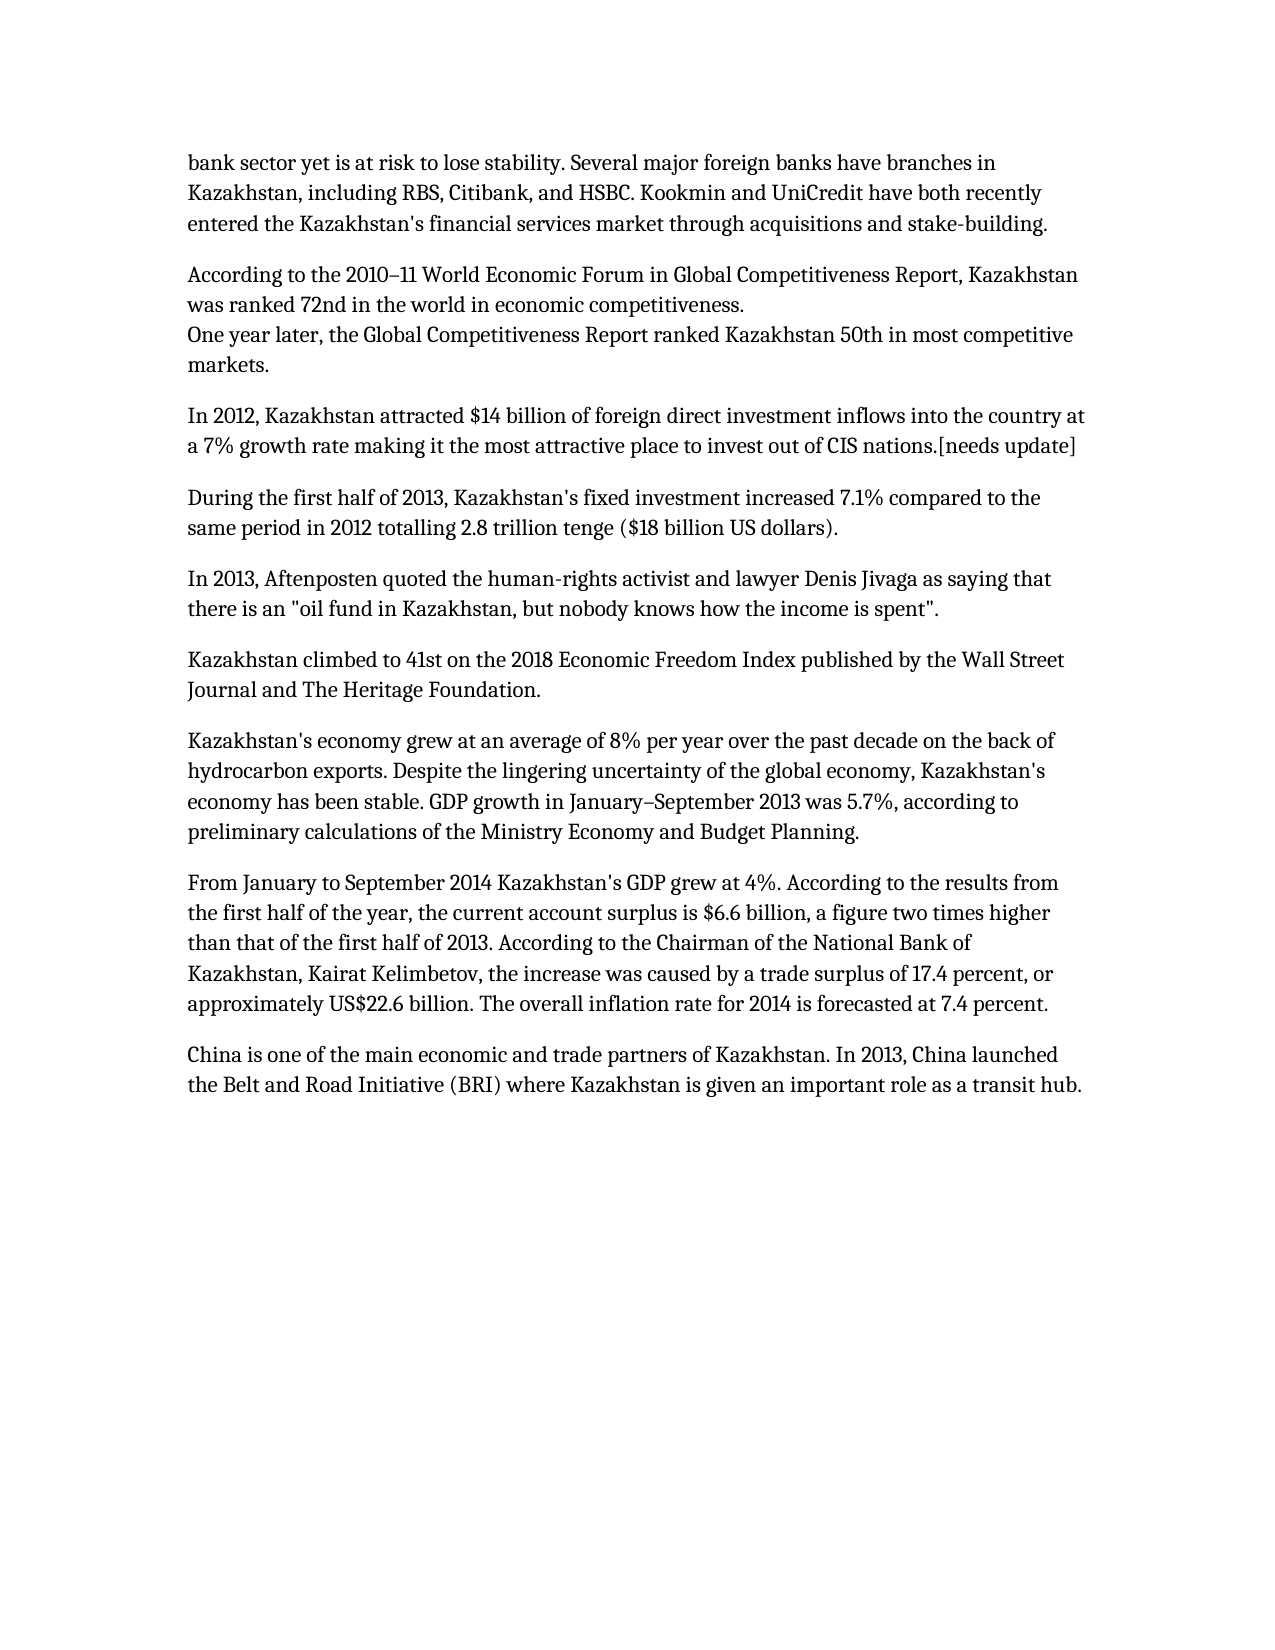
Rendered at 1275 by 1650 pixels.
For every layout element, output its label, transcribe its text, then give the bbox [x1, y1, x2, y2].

text Kazakhstan's economy grew at an average of 8% per year over the past decade on the back of hydrocarbon exports. Despite the lingering uncertainty of the global economy, Kazakhstan's economy has been stable. GDP growth in January–September 2013 was 5.7%, according to preliminary calculations of the Ministry Economy and Budget Planning. [187, 728, 1087, 845]
text In 2013, Aftenposten quoted the human-rights activist and lawyer Denis Jivaga as saying that there is an "oil fund in Kazakhstan, but nobody knows how the income is spent". [187, 566, 1087, 622]
text In 2012, Kazakhstan attracted $14 billion of foreign direct investment inflows into the country at a 7% growth rate making it the most attractive place to invest out of CIS nations.[needs update] [187, 403, 1087, 460]
text China is one of the main economic and trade partners of Kazakhstan. In 2013, China launched the Belt and Road Initiative (BRI) where Kazakhstan is given an important role as a transit hub. [187, 1042, 1087, 1098]
text Kazakhstan climbed to 41st on the 2018 Economic Freedom Index published by the Wall Street Journal and The Heritage Foundation. [187, 647, 1087, 703]
text During the first half of 2013, Kazakhstan's fixed investment increased 7.1% compared to the same period in 2012 totalling 2.8 trillion tenge ($18 billion US dollars). [187, 484, 1087, 541]
text According to the 2010–11 World Economic Forum in Global Competitiveness Report, Kazakhstan was ranked 72nd in the world in economic competitiveness. One year later, the Global Competitiveness Report ranked Kazakhstan 50th in most competitive markets. [187, 261, 1087, 378]
text From January to September 2014 Kazakhstan's GDP grew at 4%. According to the results from the first half of the year, the current account surplus is $6.6 billion, a figure two times higher than that of the first half of 2013. According to the Chairman of the National Bank of Kazakhstan, Kairat Kelimbetov, the increase was caused by a trade surplus of 17.4 percent, or approximately US$22.6 billion. The overall inflation rate for 2014 is forecasted at 7.4 percent. [187, 870, 1087, 1017]
text bank sector yet is at risk to lose stability. Several major foreign banks have branches in Kazakhstan, including RBS, Citibank, and HSBC. Kookmin and UniCredit have both recently entered the Kazakhstan's financial services market through acquisitions and stake-building. [187, 150, 1087, 237]
